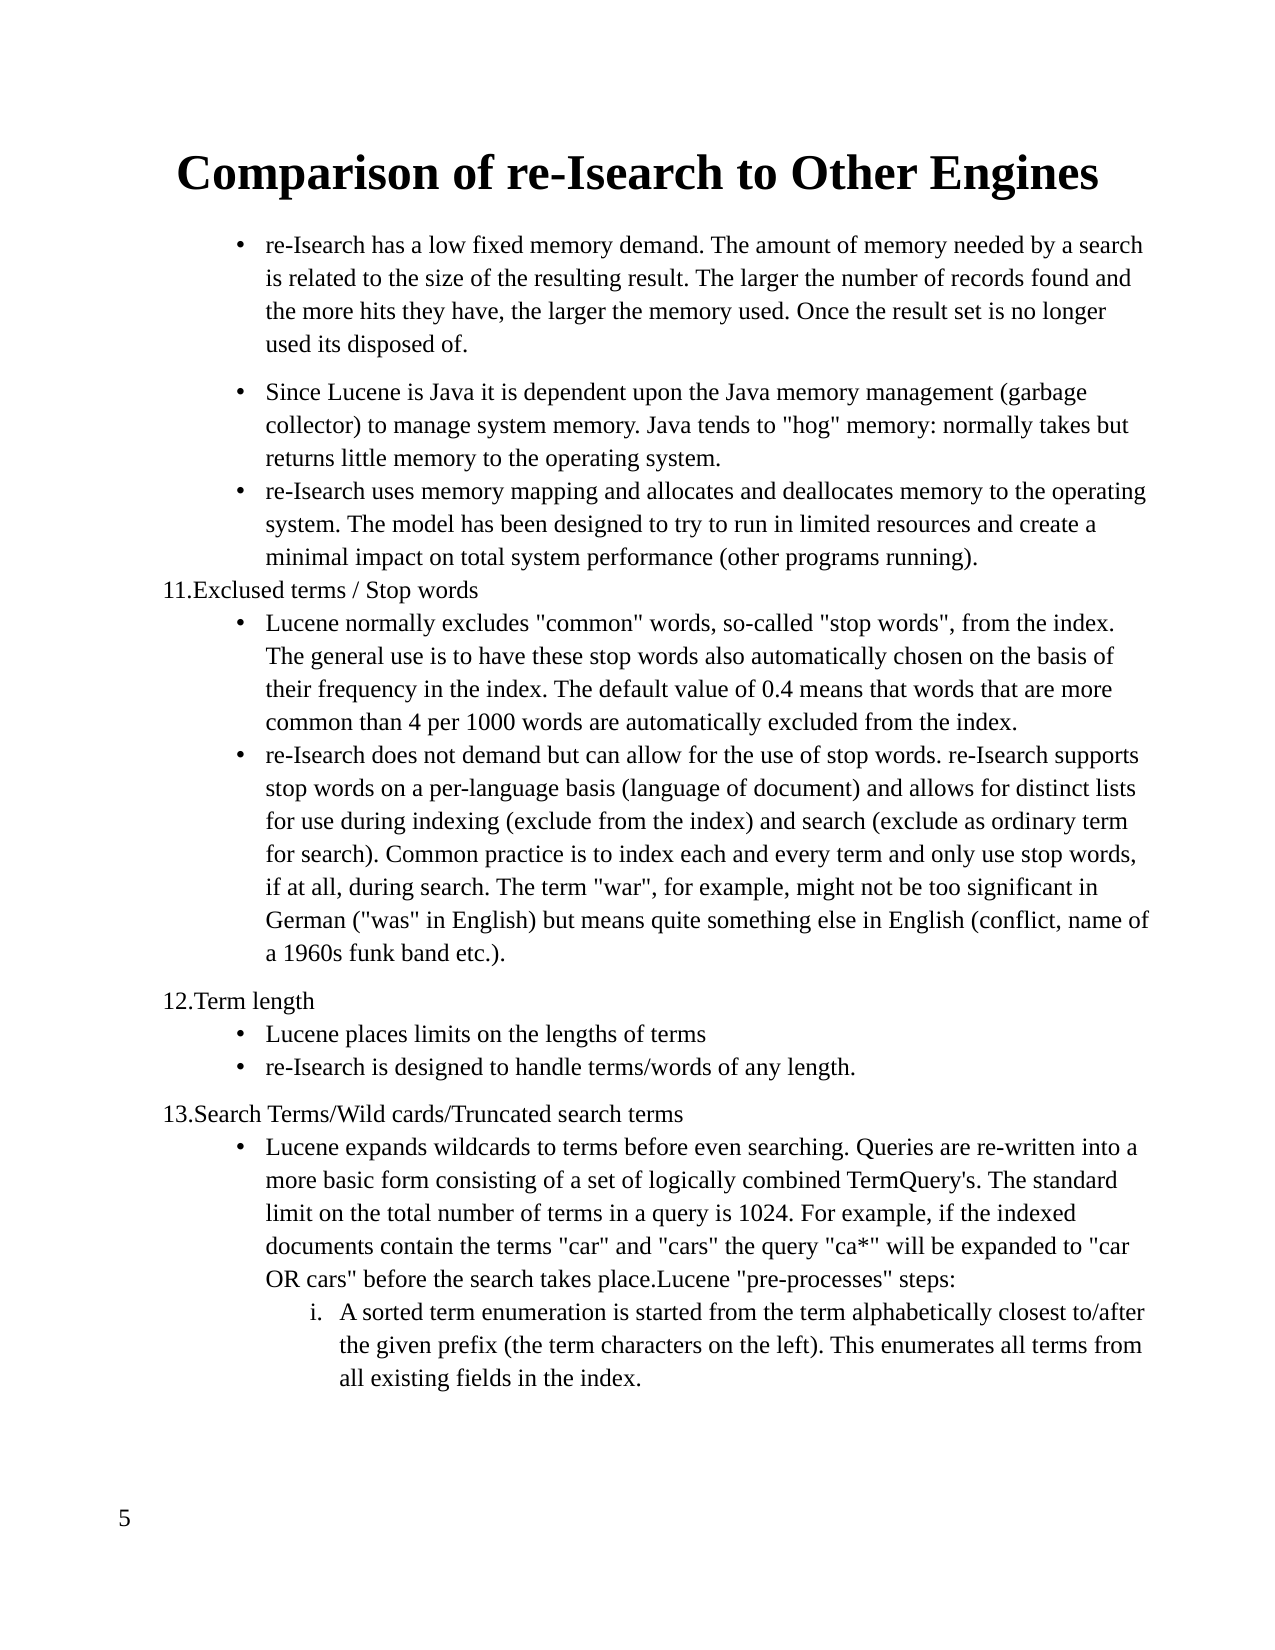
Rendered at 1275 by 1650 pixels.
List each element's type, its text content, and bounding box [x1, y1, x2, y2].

list re-Isearch uses memory mapping and allocates and deallocates memory to the operating system. The model has been designed to try to run in limited resources and create a minimal impact on total system performance (other programs running). [236, 476, 1157, 571]
list Term length [162, 986, 1157, 1014]
list re-Isearch is designed to handle terms/words of any length. [236, 1052, 1157, 1081]
list Lucene normally excludes "common" words, so-called "stop words", from the index. The general use is to have these stop words also automatically chosen on the basis of their frequency in the index. The default value of 0.4 means that words that are more common than 4 per 1000 words are automatically excluded from the index. [236, 608, 1157, 736]
list Lucene places limits on the lengths of terms [236, 1019, 1157, 1047]
list re-Isearch has a low fixed memory demand. The amount of memory needed by a search is related to the size of the resulting result. The larger the number of records found and the more hits they have, the larger the memory used. Once the result set is no longer used its disposed of. [236, 230, 1157, 358]
list Search Terms/Wild cards/Truncated search terms [162, 1099, 1157, 1128]
list Exclused terms / Stop words [162, 575, 1157, 604]
list re-Isearch does not demand but can allow for the use of stop words. re-Isearch supports stop words on a per-language basis (language of document) and allows for distinct lists for use during indexing (exclude from the index) and search (exclude as ordinary term for search). Common practice is to index each and every term and only use stop words, if at all, during search. The term "war", for example, might not be too significant in German ("was" in English) but means quite something else in English (conflict, name of a 1960s funk band etc.). [236, 740, 1157, 967]
list Lucene expands wildcards to terms before even searching. Queries are re-written into a more basic form consisting of a set of logically combined TermQuery's. The standard limit on the total number of terms in a query is 1024. For example, if the indexed documents contain the terms "car" and "cars" the query "ca*" will be expanded to "car OR cars" before the search takes place.Lucene "pre-processes" steps: [236, 1132, 1157, 1293]
list Since Lucene is Java it is dependent upon the Java memory management (garbage collector) to manage system memory. Java tends to "hog" memory: normally takes but returns little memory to the operating system. [236, 377, 1157, 472]
list A sorted term enumeration is started from the term alphabetically closest to/after the given prefix (the term characters on the left). This enumerates all terms from all existing fields in the index. [309, 1297, 1157, 1392]
